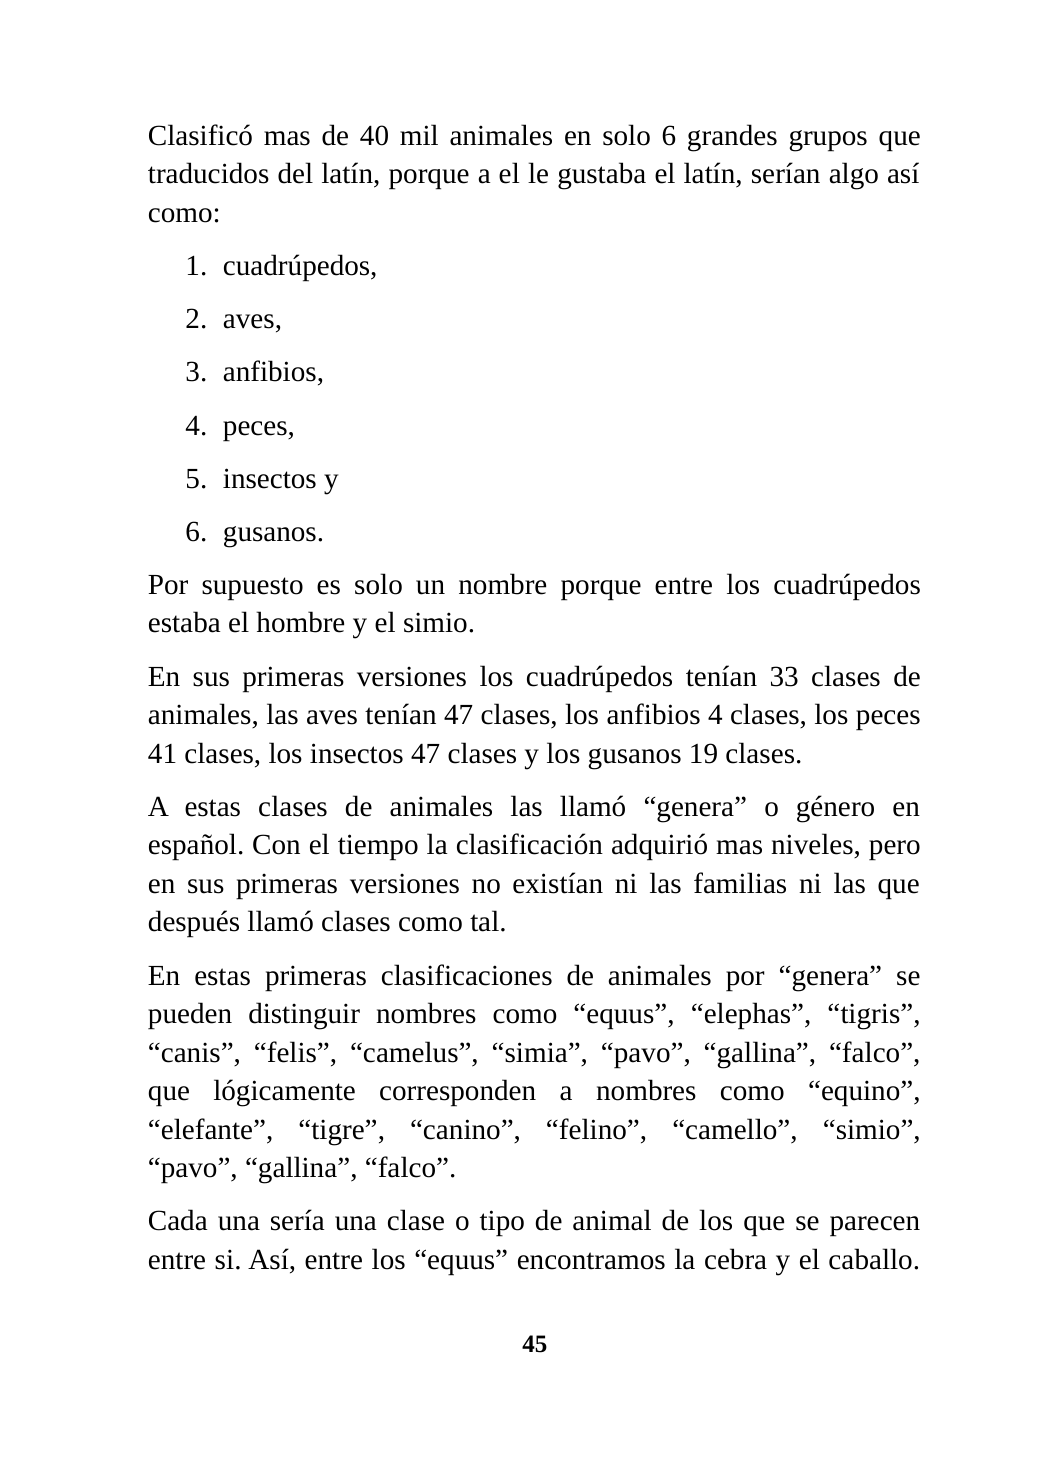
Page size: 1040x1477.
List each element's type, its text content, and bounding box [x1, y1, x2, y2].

list aves, [185, 301, 921, 335]
list cuadrúpedos, [185, 248, 921, 282]
list peces, [185, 408, 921, 441]
text Por supuesto es solo un nombre porque entre los cuadrúpedos estaba el hombre y el simio. [148, 567, 921, 639]
text Cada una sería una clase o tipo de animal de los que se parecen entre si. Así, entre los “equus” encontramos la cebra y el caballo. [148, 1203, 921, 1276]
text Clasificó mas de 40 mil animales en solo 6 grandes grupos que traducidos del latín, porque a el le gustaba el latín, serían algo así como: [148, 118, 921, 229]
text En sus primeras versiones los cuadrúpedos tenían 33 clases de animales, las aves tenían 47 clases, los anfibios 4 clases, los peces 41 clases, los insectos 47 clases y los gusanos 19 clases. [148, 659, 921, 769]
list gusanos. [185, 514, 921, 547]
text A estas clases de animales las llamó “genera” o género en español. Con el tiempo la clasificación adquirió mas niveles, pero en sus primeras versiones no existían ni las familias ni las que después llamó clases como tal. [148, 789, 921, 938]
list anfibios, [185, 354, 921, 388]
text En estas primeras clasificaciones de animales por “genera” se pueden distinguir nombres como “equus”, “elephas”, “tigris”, “canis”, “felis”, “camelus”, “simia”, “pavo”, “gallina”, “falco”, que lógicamente corresponden a nombres como “equino”, “elefante”, “tigre”, “canino”, “felino”, “camello”, “simio”, “pavo”, “gallina”, “falco”. [148, 958, 921, 1184]
list insectos y [185, 461, 921, 494]
